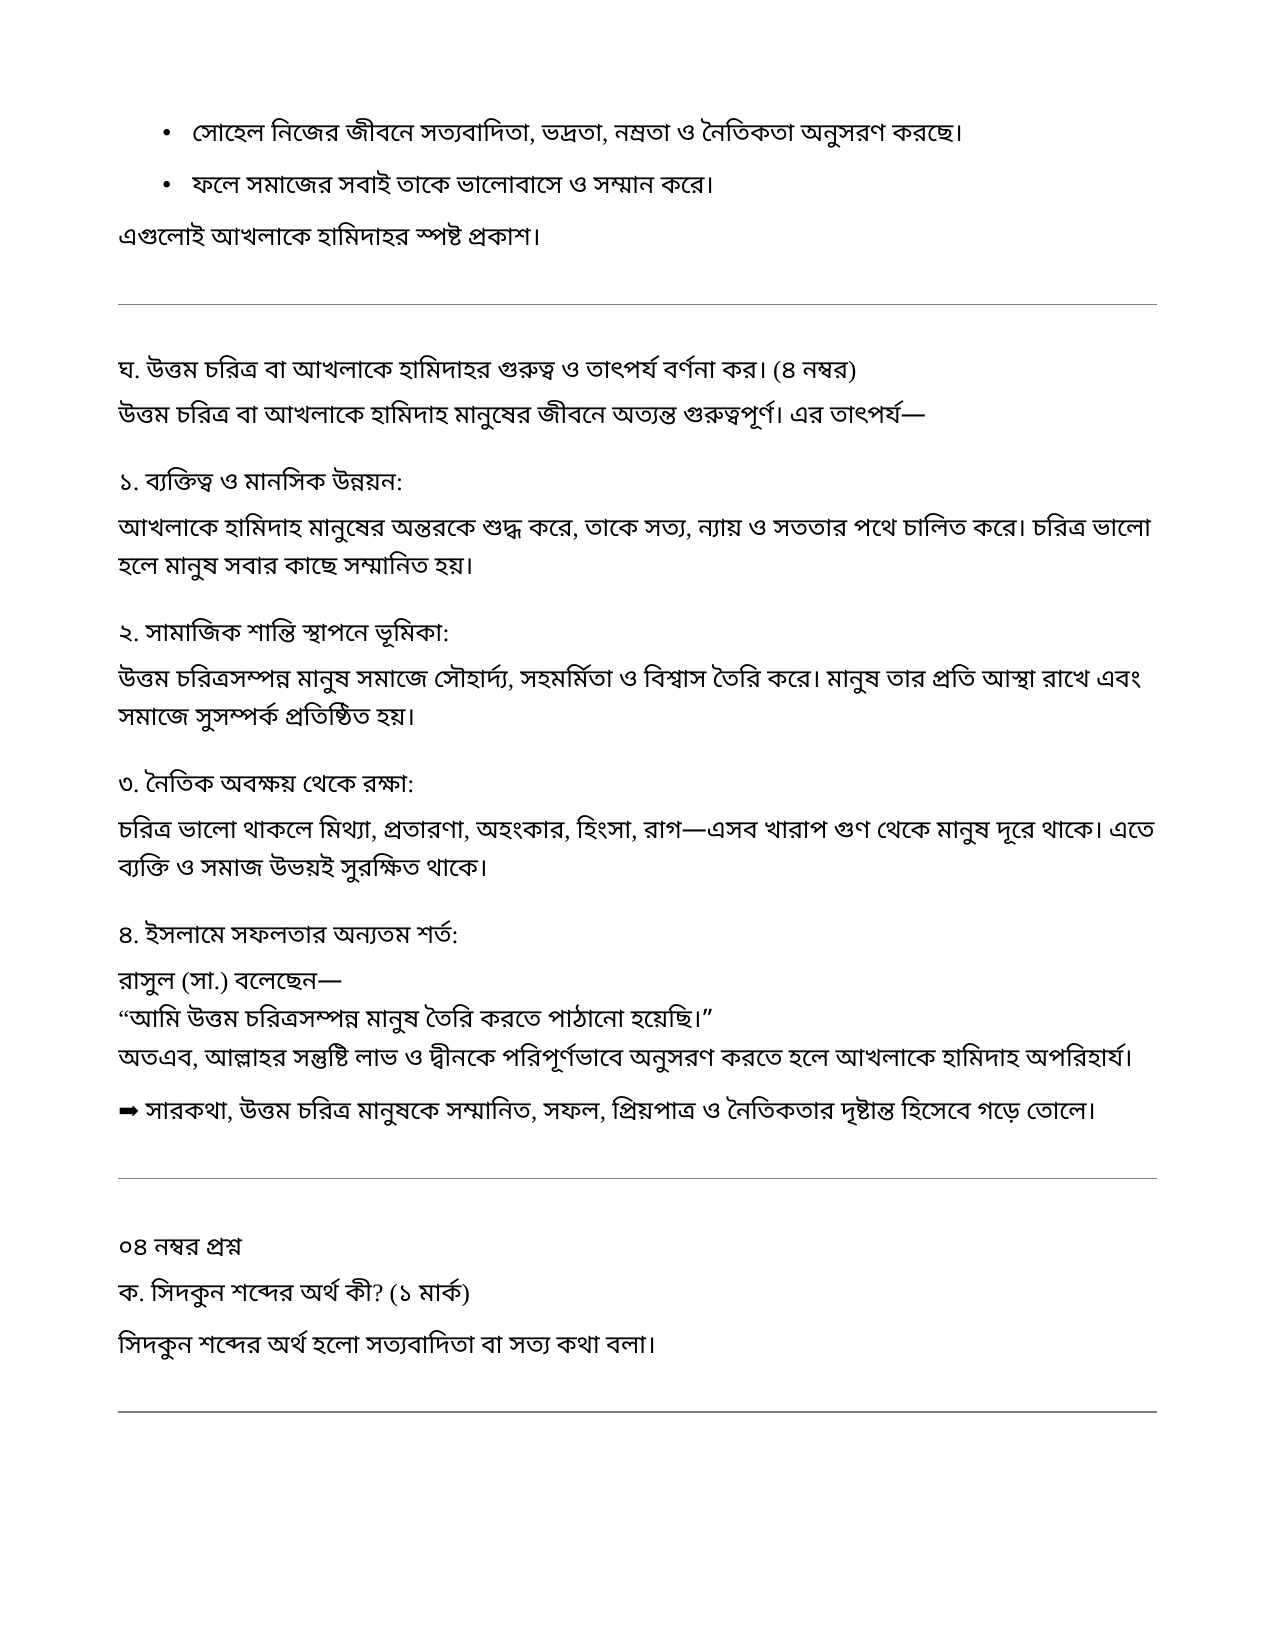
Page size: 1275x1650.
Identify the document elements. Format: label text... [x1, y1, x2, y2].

subtitle ১. ব্যক্তিত্ব ও মানসিক উন্নয়ন: [118, 467, 1157, 501]
text আখলাকে হামিদাহ মানুষের অন্তরকে শুদ্ধ করে, তাকে সত্য, ন্যায় ও সততার পথে চালিত করে। চরিত্র ভালো হলে মানুষ সবার কাছে সম্মানিত হয়। [118, 513, 1157, 584]
subtitle ০৪ নম্বর প্রশ্ন [118, 1233, 1157, 1265]
subtitle ২. সামাজিক শান্তি স্থাপনে ভূমিকা: [118, 618, 1157, 652]
text এগুলোই আখলাকে হামিদাহর স্পষ্ট প্রকাশ। [118, 223, 1157, 256]
list ফলে সমাজের সবাই তাকে ভালোবাসে ও সম্মান করে। [162, 171, 1157, 204]
list সোহেল নিজের জীবনে সত্যবাদিতা, ভদ্রতা, নম্রতা ও নৈতিকতা অনুসরণ করছে। [162, 118, 1157, 152]
subtitle ৩. নৈতিক অবক্ষয় থেকে রক্ষা: [118, 769, 1157, 803]
text রাসুল (সা.) বলেছেন— “আমি উত্তম চরিত্রসম্পন্ন মানুষ তৈরি করতে পাঠানো হয়েছি।” অতএব, আল্লাহর সন্তুষ্টি লাভ ও দ্বীনকে পরিপূর্ণভাবে অনুসরণ করতে হলে আখলাকে হামিদাহ অপরিহার্য। [118, 966, 1157, 1076]
text চরিত্র ভালো থাকলে মিথ্যা, প্রতারণা, অহংকার, হিংসা, রাগ—এসব খারাপ গুণ থেকে মানুষ দূরে থাকে। এতে ব্যক্তি ও সমাজ উভয়ই সুরক্ষিত থাকে। [118, 815, 1157, 886]
text উত্তম চরিত্রসম্পন্ন মানুষ সমাজে সৌহার্দ্য, সহমর্মিতা ও বিশ্বাস তৈরি করে। মানুষ তার প্রতি আস্থা রাখে এবং সমাজে সুসম্পর্ক প্রতিষ্ঠিত হয়। [118, 664, 1157, 735]
subtitle ঘ. উত্তম চরিত্র বা আখলাকে হামিদাহর গুরুত্ব ও তাৎপর্য বর্ণনা কর। (৪ নম্বর) [118, 355, 1157, 388]
text উত্তম চরিত্র বা আখলাকে হামিদাহ মানুষের জীবনে অত্যন্ত গুরুত্বপূর্ণ। এর তাৎপর্য— [118, 401, 1157, 433]
subtitle ক. সিদকুন শব্দের অর্থ কী? (১ মার্ক) [118, 1278, 1157, 1311]
text সিদকুন শব্দের অর্থ হলো সত্যবাদিতা বা সত্য কথা বলা। [118, 1331, 1157, 1363]
text ➡️ সারকথা, উত্তম চরিত্র মানুষকে সম্মানিত, সফল, প্রিয়পাত্র ও নৈতিকতার দৃষ্টান্ত হিসেবে গড়ে তোলে। [118, 1096, 1157, 1129]
subtitle ৪. ইসলামে সফলতার অন্যতম শর্ত: [118, 920, 1157, 954]
